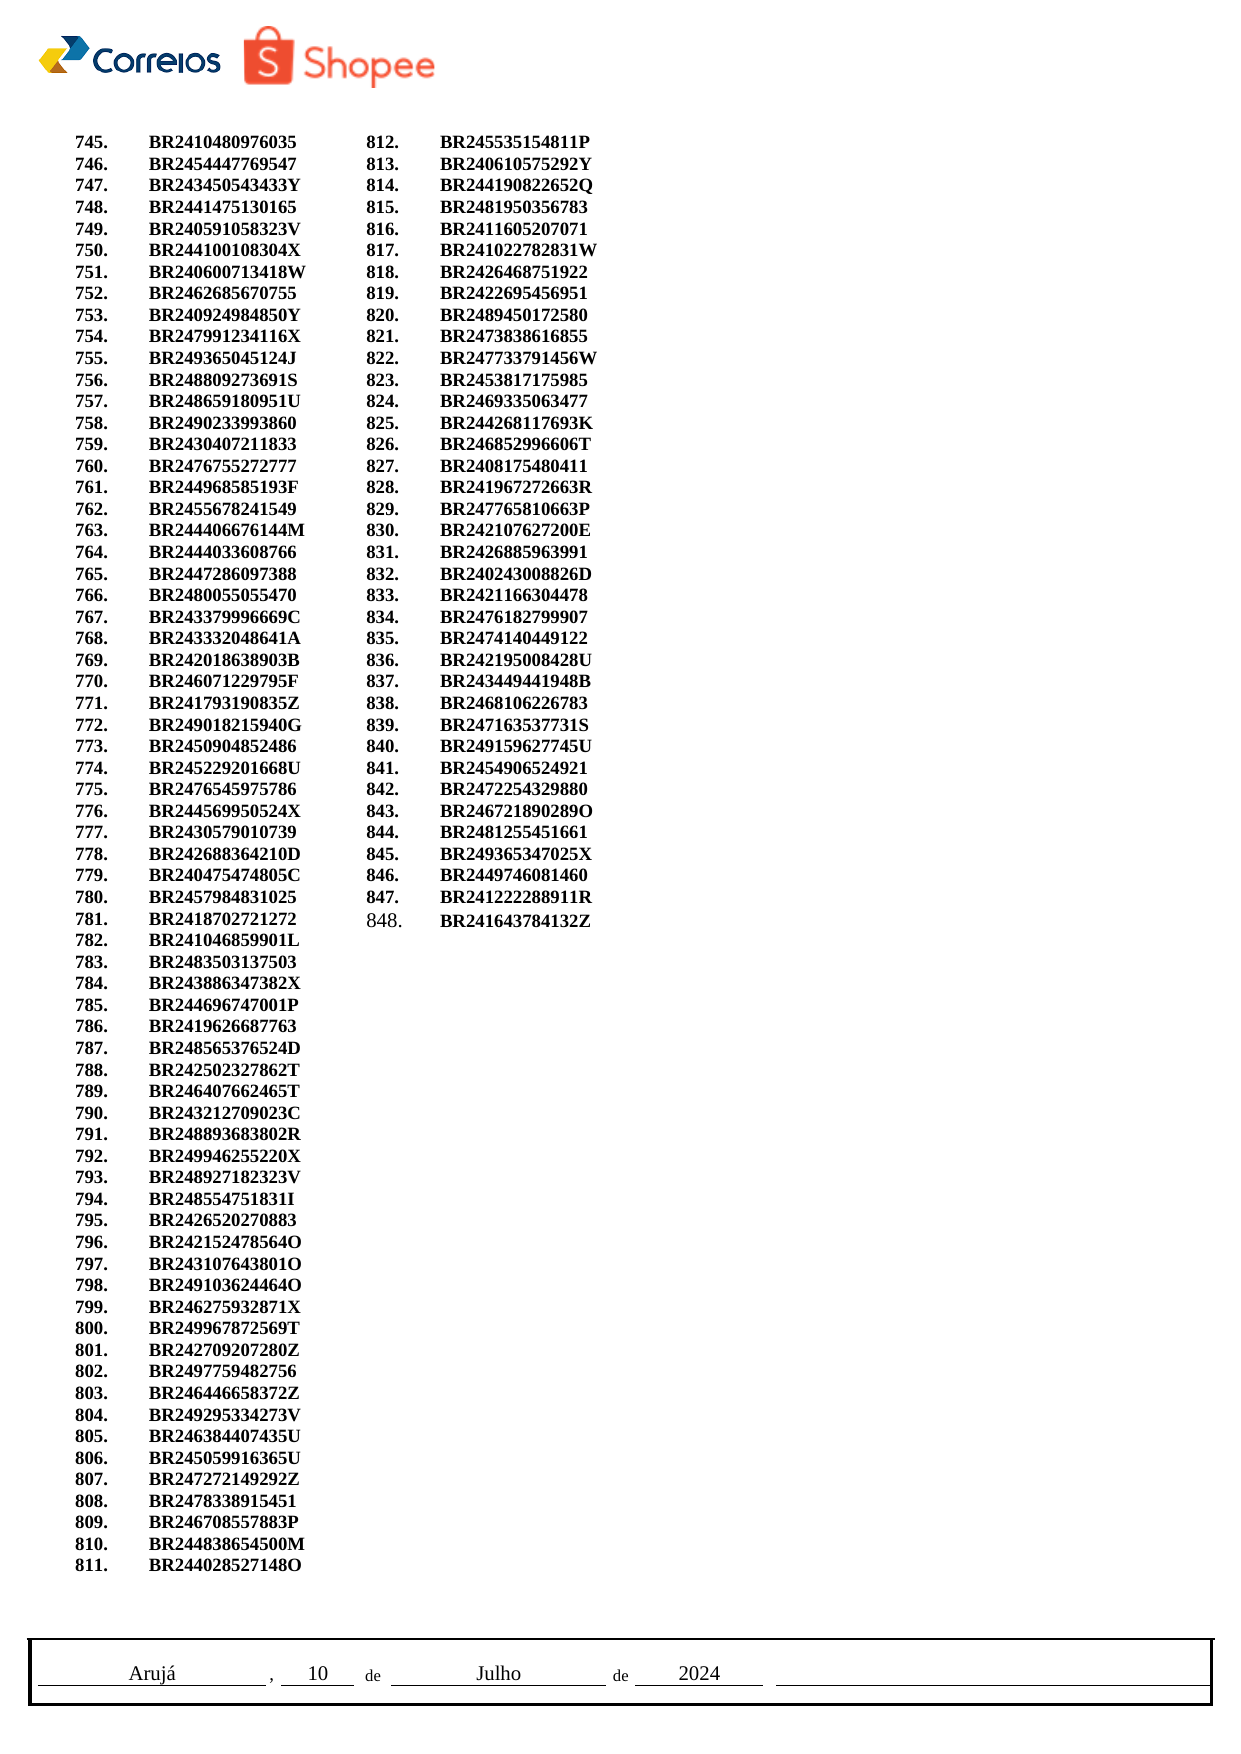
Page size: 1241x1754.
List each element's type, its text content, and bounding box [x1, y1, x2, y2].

list BR241793190835Z [75, 692, 329, 713]
list BR2469335063477 [366, 390, 620, 412]
list BR2480055055470 [75, 584, 329, 606]
list BR243212709023C [75, 1102, 329, 1123]
list BR2468106226783 [366, 692, 620, 713]
list BR248554751831I [75, 1188, 329, 1209]
list BR244028527148O [75, 1554, 329, 1576]
list BR2422695456951 [366, 282, 620, 304]
list BR247163537731S [366, 713, 620, 735]
list BR248659180951U [75, 390, 329, 412]
list BR248927182323V [75, 1166, 329, 1188]
list BR248893683802R [75, 1123, 329, 1145]
list BR2450904852486 [75, 735, 329, 757]
list BR245059916365U [75, 1447, 329, 1468]
list BR247733791456W [366, 347, 620, 368]
list BR2476755272777 [75, 455, 329, 476]
list BR247991234116X [75, 325, 329, 347]
list BR2426468751922 [366, 261, 620, 282]
list BR2476182799907 [366, 606, 620, 627]
list BR2430579010739 [75, 821, 329, 843]
list BR2454906524921 [366, 757, 620, 778]
list BR246708557883P [75, 1511, 329, 1533]
list BR247272149292Z [75, 1468, 329, 1490]
list BR245229201668U [75, 757, 329, 778]
list BR2426885963991 [366, 541, 620, 562]
list BR241022782831W [366, 239, 620, 261]
list BR240600713418W [75, 261, 329, 282]
list BR242688364210D [75, 843, 329, 864]
list BR249967872569T [75, 1317, 329, 1339]
list BR248809273691S [75, 368, 329, 390]
list BR244696747001P [75, 994, 329, 1015]
list BR2421166304478 [366, 584, 620, 606]
list BR2411605207071 [366, 217, 620, 239]
list BR2473838616855 [366, 325, 620, 347]
list BR240591058323V [75, 217, 329, 239]
list BR246275932871X [75, 1296, 329, 1317]
list BR240243008826D [366, 562, 620, 584]
list BR244569950524X [75, 800, 329, 821]
list BR249946255220X [75, 1145, 329, 1166]
list BR2410480976035 [75, 131, 329, 153]
list BR2453817175985 [366, 368, 620, 390]
list BR2444033608766 [75, 541, 329, 562]
list BR2418702721272 [75, 907, 329, 929]
list BR241967272663R [366, 476, 620, 498]
list BR2447286097388 [75, 562, 329, 584]
list BR2449746081460 [366, 864, 620, 886]
list BR243886347382X [75, 972, 329, 994]
list BR246407662465T [75, 1080, 329, 1102]
list BR2462685670755 [75, 282, 329, 304]
list BR242018638903B [75, 649, 329, 670]
list BR241046859901L [75, 929, 329, 951]
list BR2474140449122 [366, 627, 620, 649]
list BR2489450172580 [366, 304, 620, 325]
list BR240924984850Y [75, 304, 329, 325]
list BR244838654500M [75, 1533, 329, 1554]
list BR240610575292Y [366, 153, 620, 174]
list BR244968585193F [75, 476, 329, 498]
list BR248565376524D [75, 1037, 329, 1058]
list BR2472254329880 [366, 778, 620, 800]
list BR243107643801O [75, 1252, 329, 1274]
list BR242107627200E [366, 519, 620, 541]
list BR2478338915451 [75, 1490, 329, 1511]
list BR243332048641A [75, 627, 329, 649]
list BR240475474805C [75, 864, 329, 886]
list BR246071229795F [75, 670, 329, 692]
list BR242502327862T [75, 1058, 329, 1080]
list BR246721890289O [366, 800, 620, 821]
list BR246852996606T [366, 433, 620, 455]
list BR242152478564O [75, 1231, 329, 1252]
list BR249159627745U [366, 735, 620, 757]
list BR249365347025X [366, 843, 620, 864]
list BR243379996669C [75, 606, 329, 627]
list BR246384407435U [75, 1425, 329, 1447]
list BR241222288911R [366, 886, 620, 907]
list BR244100108304X [75, 239, 329, 261]
list BR249103624464O [75, 1274, 329, 1296]
list BR249018215940G [75, 713, 329, 735]
list BR2497759482756 [75, 1360, 329, 1382]
list BR2457984831025 [75, 886, 329, 907]
list BR2481950356783 [366, 196, 620, 217]
list BR2426520270883 [75, 1209, 329, 1231]
list BR249365045124J [75, 347, 329, 368]
list BR2419626687763 [75, 1015, 329, 1037]
list BR244190822652Q [366, 174, 620, 196]
list BR249295334273V [75, 1403, 329, 1425]
list BR241643784132Z [366, 907, 620, 932]
list BR2483503137503 [75, 951, 329, 972]
list BR2455678241549 [75, 498, 329, 519]
list BR2441475130165 [75, 196, 329, 217]
list BR246446658372Z [75, 1382, 329, 1403]
list BR247765810663P [366, 498, 620, 519]
list BR2481255451661 [366, 821, 620, 843]
list BR243450543433Y [75, 174, 329, 196]
list BR2408175480411 [366, 455, 620, 476]
list BR243449441948B [366, 670, 620, 692]
list BR2454447769547 [75, 153, 329, 174]
list BR242709207280Z [75, 1339, 329, 1360]
list BR2476545975786 [75, 778, 329, 800]
list BR2490233993860 [75, 412, 329, 433]
list BR245535154811P [366, 131, 620, 153]
list BR242195008428U [366, 649, 620, 670]
list BR244406676144M [75, 519, 329, 541]
list BR2430407211833 [75, 433, 329, 455]
list BR244268117693K [366, 412, 620, 433]
